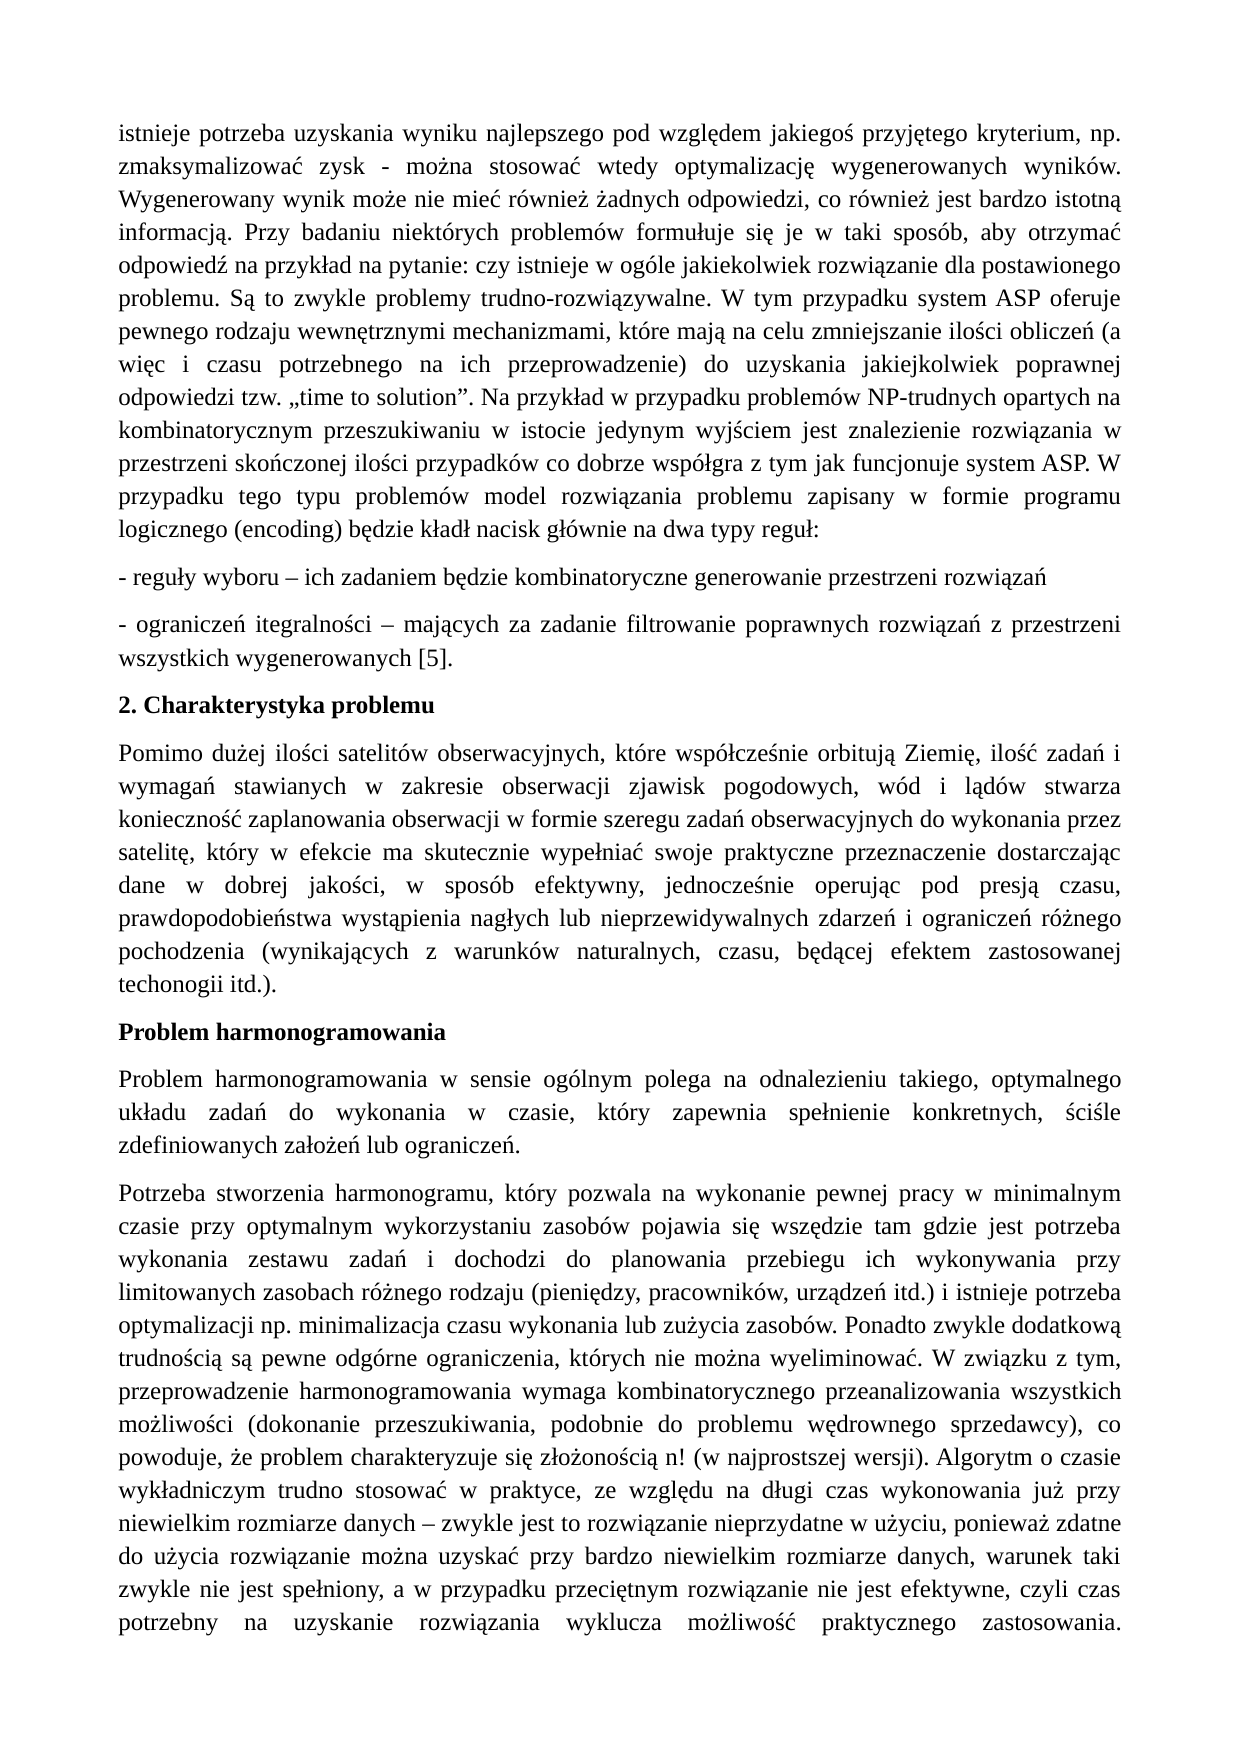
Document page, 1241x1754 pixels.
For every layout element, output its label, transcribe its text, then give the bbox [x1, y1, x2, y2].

text istnieje potrzeba uzyskania wyniku najlepszego pod względem jakiegoś przyjętego kryterium, np. zmaksymalizować zysk - można stosować wtedy optymalizację wygenerowanych wyników. Wygenerowany wynik może nie mieć również żadnych odpowiedzi, co również jest bardzo istotną informacją. Przy badaniu niektórych problemów formułuje się je w taki sposób, aby otrzymać odpowiedź na przykład na pytanie: czy istnieje w ogóle jakiekolwiek rozwiązanie dla postawionego problemu. Są to zwykle problemy trudno-rozwiązywalne. W tym przypadku system ASP oferuje pewnego rodzaju wewnętrznymi mechanizmami, które mają na celu zmniejszanie ilości obliczeń (a więc i czasu potrzebnego na ich przeprowadzenie) do uzyskania jakiejkolwiek poprawnej odpowiedzi tzw. „time to solution”. Na przykład w przypadku problemów NP-trudnych opartych na kombinatorycznym przeszukiwaniu w istocie jedynym wyjściem jest znalezienie rozwiązania w przestrzeni skończonej ilości przypadków co dobrze współgra z tym jak funcjonuje system ASP. W przypadku tego typu problemów model rozwiązania problemu zapisany w formie programu logicznego (encoding) będzie kładł nacisk głównie na dwa typy reguł: [118, 118, 1122, 543]
text 2. Charakterystyka problemu [118, 690, 1122, 719]
text - ograniczeń itegralności – mających za zadanie filtrowanie poprawnych rozwiązań z przestrzeni wszystkich wygenerowanych [5]. [118, 609, 1122, 671]
text - reguły wyboru – ich zadaniem będzie kombinatoryczne generowanie przestrzeni rozwiązań [118, 562, 1122, 591]
text Pomimo dużej ilości satelitów obserwacyjnych, które współcześnie orbitują Ziemię, ilość zadań i wymagań stawianych w zakresie obserwacji zjawisk pogodowych, wód i lądów stwarza konieczność zaplanowania obserwacji w formie szeregu zadań obserwacyjnych do wykonania przez satelitę, który w efekcie ma skutecznie wypełniać swoje praktyczne przeznaczenie dostarczając dane w dobrej jakości, w sposób efektywny, jednocześnie operując pod presją czasu, prawdopodobieństwa wystąpienia nagłych lub nieprzewidywalnych zdarzeń i ograniczeń różnego pochodzenia (wynikających z warunków naturalnych, czasu, będącej efektem zastosowanej techonogii itd.). [118, 738, 1122, 998]
text Problem harmonogramowania [118, 1017, 1122, 1045]
text Potrzeba stworzenia harmonogramu, który pozwala na wykonanie pewnej pracy w minimalnym czasie przy optymalnym wykorzystaniu zasobów pojawia się wszędzie tam gdzie jest potrzeba wykonania zestawu zadań i dochodzi do planowania przebiegu ich wykonywania przy limitowanych zasobach różnego rodzaju (pieniędzy, pracowników, urządzeń itd.) i istnieje potrzeba optymalizacji np. minimalizacja czasu wykonania lub zużycia zasobów. Ponadto zwykle dodatkową trudnością są pewne odgórne ograniczenia, których nie można wyeliminować. W związku z tym, przeprowadzenie harmonogramowania wymaga kombinatorycznego przeanalizowania wszystkich możliwości (dokonanie przeszukiwania, podobnie do problemu wędrownego sprzedawcy), co powoduje, że problem charakteryzuje się złożonością n! (w najprostszej wersji). Algorytm o czasie wykładniczym trudno stosować w praktyce, ze względu na długi czas wykonowania już przy niewielkim rozmiarze danych – zwykle jest to rozwiązanie nieprzydatne w użyciu, ponieważ zdatne do użycia rozwiązanie można uzyskać przy bardzo niewielkim rozmiarze danych, warunek taki zwykle nie jest spełniony, a w przypadku przeciętnym rozwiązanie nie jest efektywne, czyli czas potrzebny na uzyskanie rozwiązania wyklucza możliwość praktycznego zastosowania. [118, 1178, 1122, 1636]
text Problem harmonogramowania w sensie ogólnym polega na odnalezieniu takiego, optymalnego układu zadań do wykonania w czasie, który zapewnia spełnienie konkretnych, ściśle zdefiniowanych założeń lub ograniczeń. [118, 1064, 1122, 1159]
